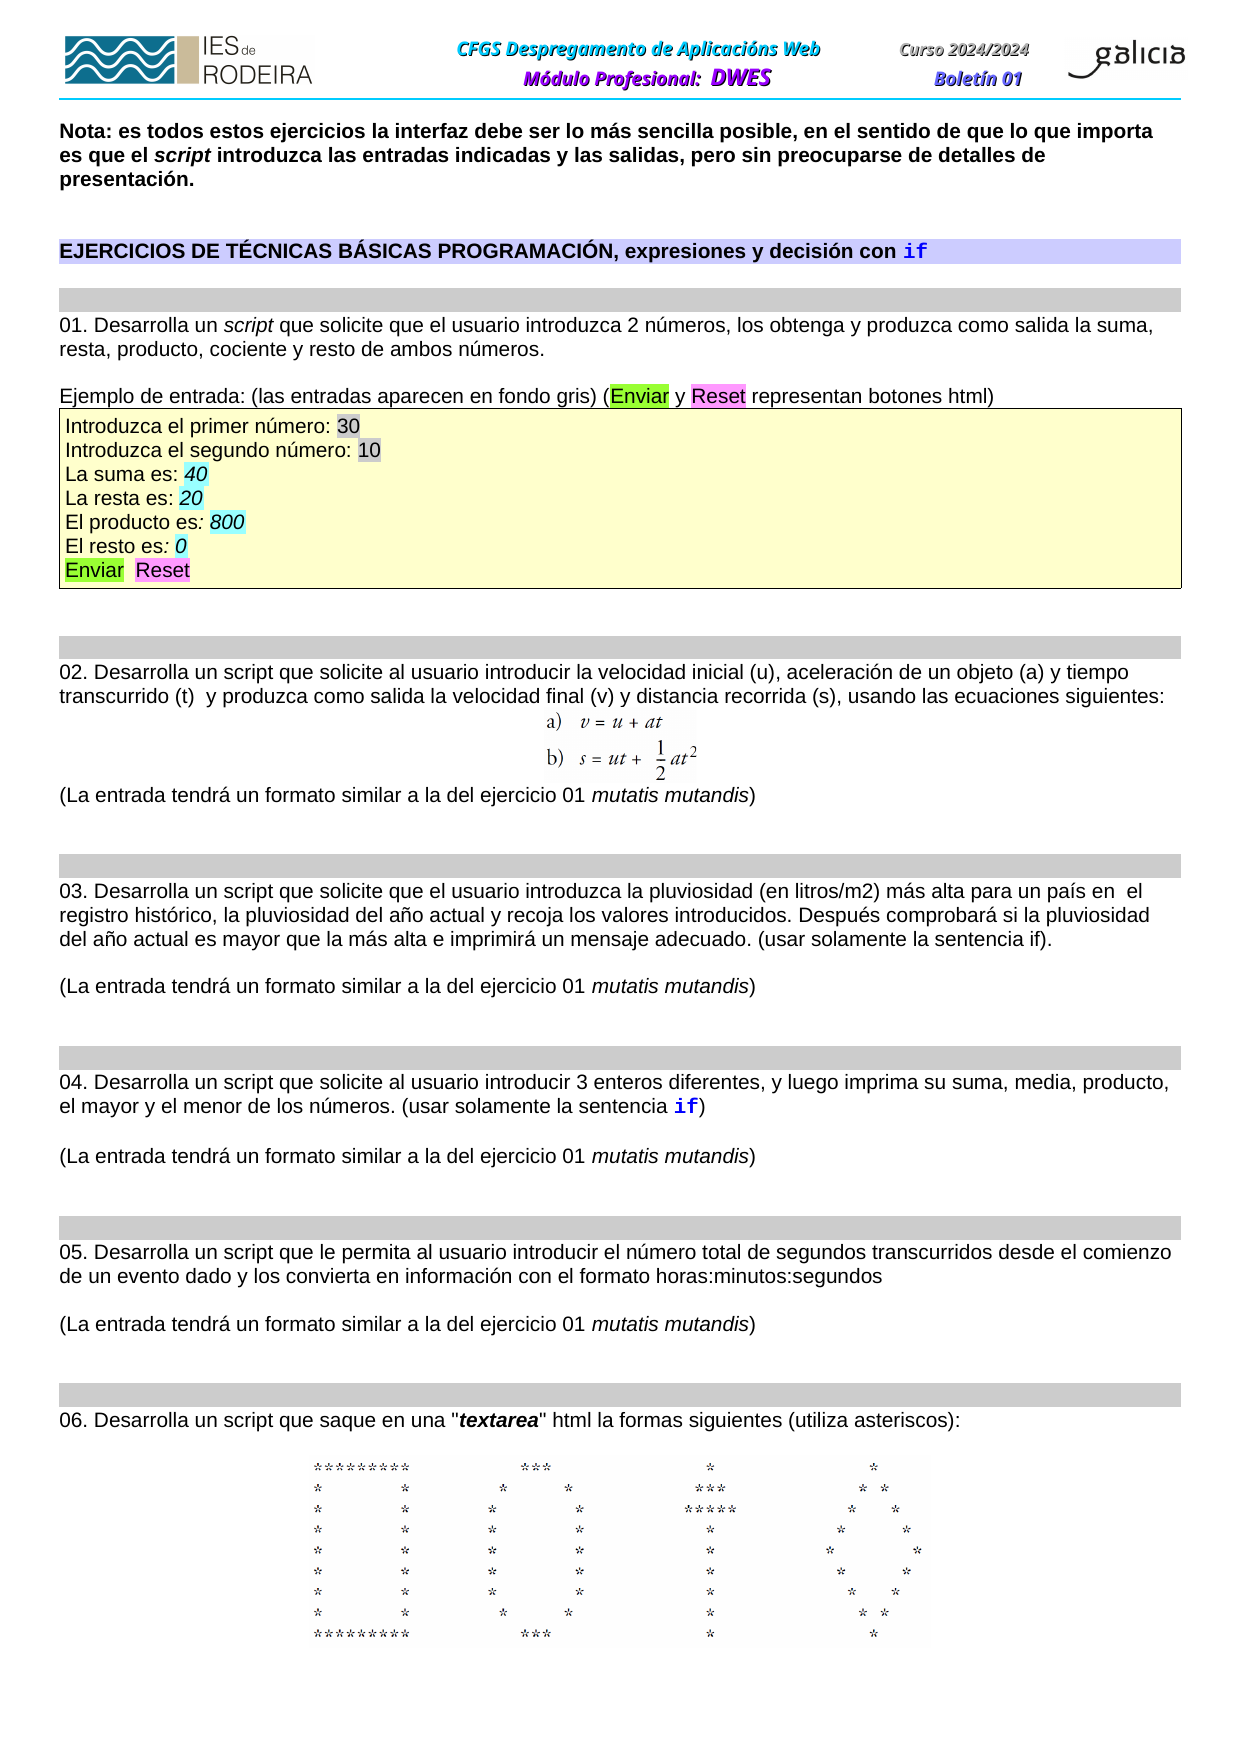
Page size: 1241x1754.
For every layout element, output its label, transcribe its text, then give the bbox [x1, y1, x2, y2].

text EJERCICIOS DE TÉCNICAS BÁSICAS PROGRAMACIÓN, expresiones y decisión con if [59, 239, 1181, 264]
text 04. Desarrolla un script que solicite al usuario introducir 3 enteros diferentes, y luego imprima su suma, media, producto, el mayor y el menor de los números. (usar solamente la sentencia if) [59, 1070, 1181, 1120]
text (La entrada tendrá un formato similar a la del ejercicio 01 mutatis mutandis) [59, 783, 1181, 807]
text Ejemplo de entrada: (las entradas aparecen en fondo gris) (Enviar y Reset representan botones html) [59, 384, 1181, 408]
picture [1069, 37, 1190, 82]
table_header Introduzca el primer número: 30 Introduzca el segundo número: 10 La suma es: 40 La resta es: 20 El producto es: 800 El resto es: 0 Enviar Reset [60, 409, 1181, 588]
text 02. Desarrolla un script que solicite al usuario introducir la velocidad inicial (u), aceleración de un objeto (a) y tiempo transcurrido (t) y produzca como salida la velocidad final (v) y distancia recorrida (s), usando las ecuaciones siguientes: [59, 659, 1181, 707]
text Nota: es todos estos ejercicios la interfaz debe ser lo más sencilla posible, en el sentido de que lo que importa es que el script introduzca las entradas indicadas y las salidas, pero sin preocuparse de detalles de presentación. [59, 119, 1181, 191]
text (La entrada tendrá un formato similar a la del ejercicio 01 mutatis mutandis) [59, 1144, 1181, 1168]
text (La entrada tendrá un formato similar a la del ejercicio 01 mutatis mutandis) [59, 1312, 1181, 1336]
picture [309, 1455, 932, 1648]
text (La entrada tendrá un formato similar a la del ejercicio 01 mutatis mutandis) [59, 974, 1181, 998]
text 05. Desarrolla un script que le permita al usuario introducir el número total de segundos transcurridos desde el comienzo de un evento dado y los convierta en información con el formato horas:minutos:segundos [59, 1240, 1181, 1288]
text 01. Desarrolla un script que solicite que el usuario introduzca 2 números, los obtenga y produzca como salida la suma, resta, producto, cociente y resto de ambos números. [59, 312, 1181, 360]
picture [543, 707, 697, 783]
picture [64, 35, 315, 85]
text 03. Desarrolla un script que solicite que el usuario introduzca la pluviosidad (en litros/m2) más alta para un país en el registro histórico, la pluviosidad del año actual y recoja los valores introducidos. Después comprobará si la pluviosidad del año actual es mayor que la más alta e imprimirá un mensaje adecuado. (usar solamente la sentencia if). [59, 878, 1181, 950]
text 06. Desarrolla un script que saque en una "textarea" html la formas siguientes (utiliza asteriscos): [59, 1407, 1181, 1431]
